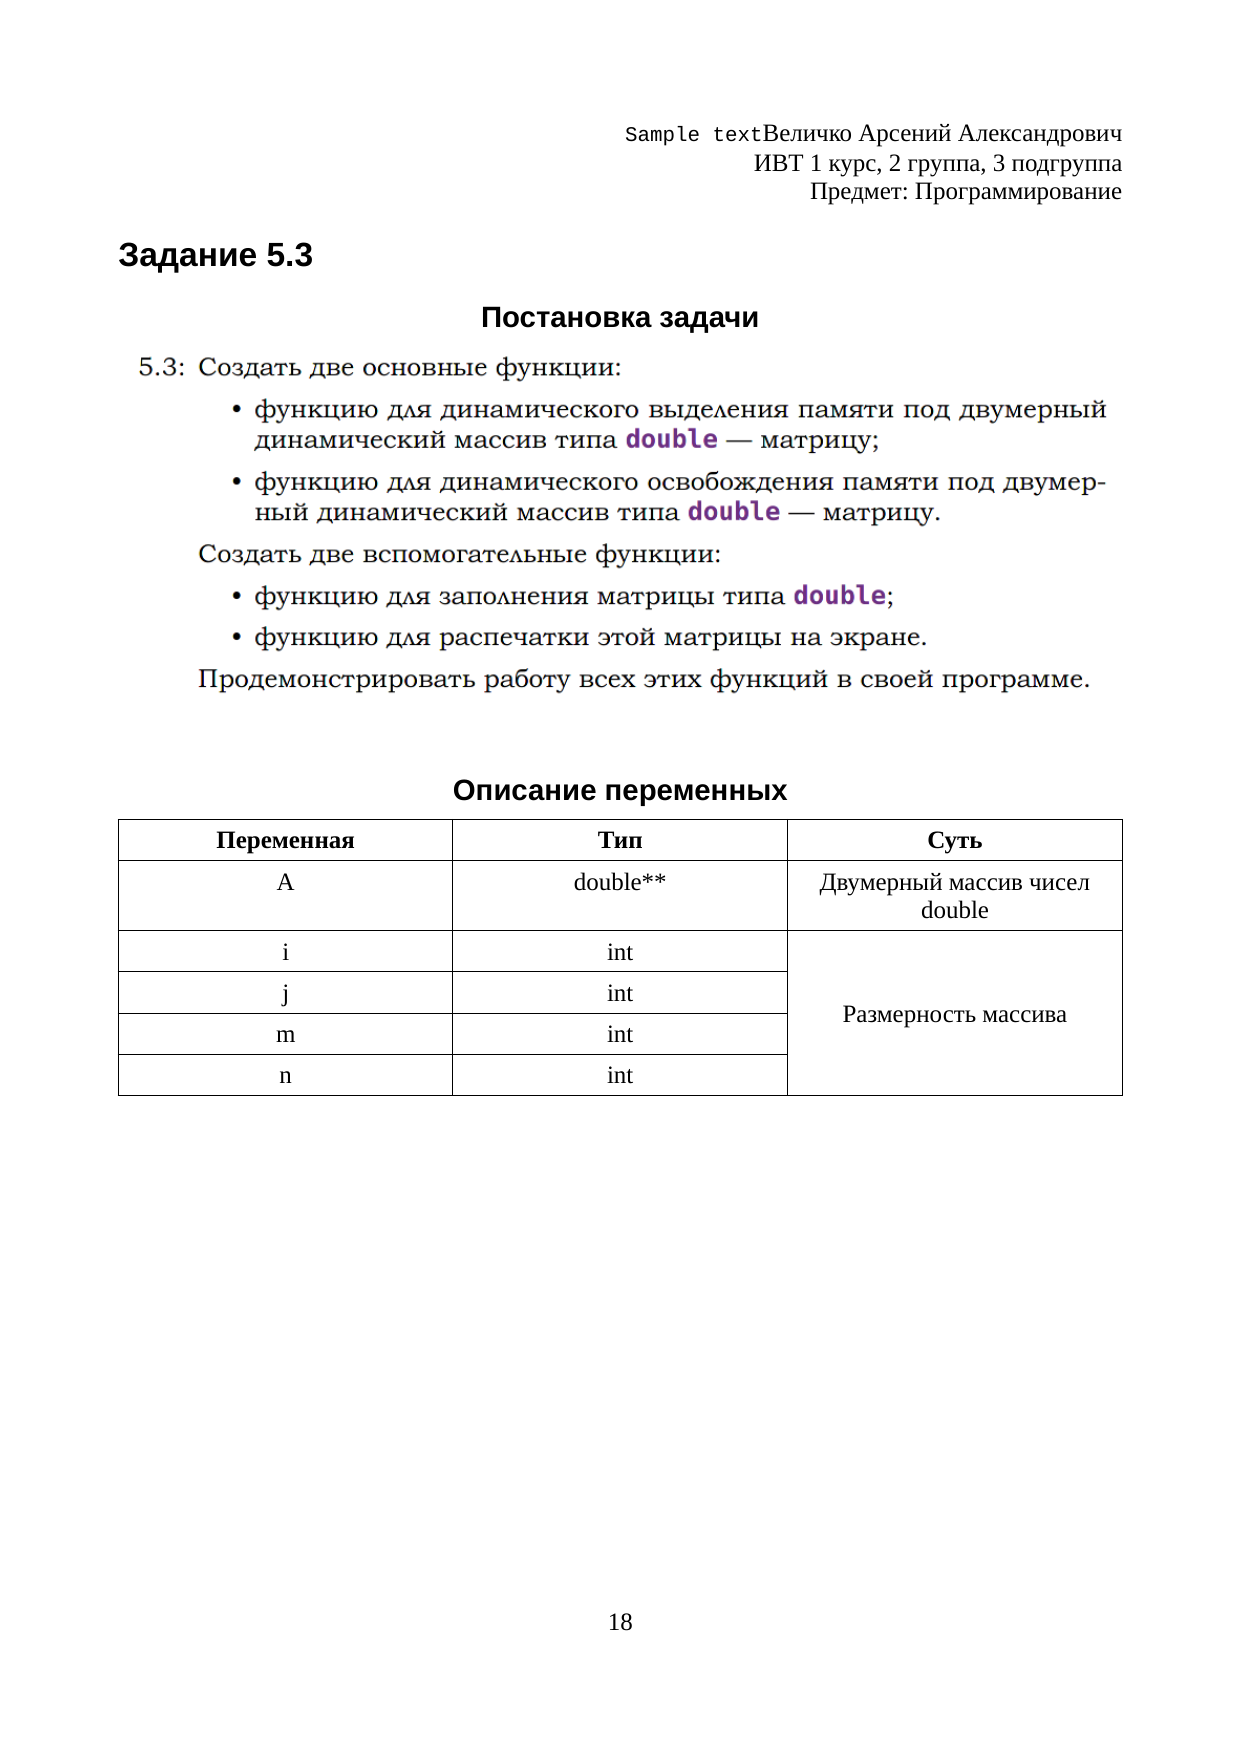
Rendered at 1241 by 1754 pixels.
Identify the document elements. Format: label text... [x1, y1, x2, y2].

table_cell int [453, 972, 787, 1012]
subtitle Задание 5.3 [118, 235, 1122, 273]
table_cell n [119, 1055, 452, 1095]
table_cell double** [453, 861, 787, 930]
picture [118, 346, 1123, 706]
table_cell A [119, 861, 452, 930]
table_cell m [119, 1014, 452, 1054]
table_cell int [453, 1014, 787, 1054]
table_cell int [453, 931, 787, 971]
table_cell j [119, 972, 452, 1012]
table_cell int [453, 1055, 787, 1095]
table_cell Размерность массива [788, 931, 1122, 1095]
table_header Тип [453, 820, 787, 860]
table_header Переменная [119, 820, 452, 860]
table_cell i [119, 931, 452, 971]
subtitle Описание переменных [118, 772, 1122, 806]
table_header Суть [788, 820, 1122, 860]
subtitle Постановка задачи [118, 300, 1122, 334]
table_cell Двумерный массив чисел double [788, 861, 1122, 930]
